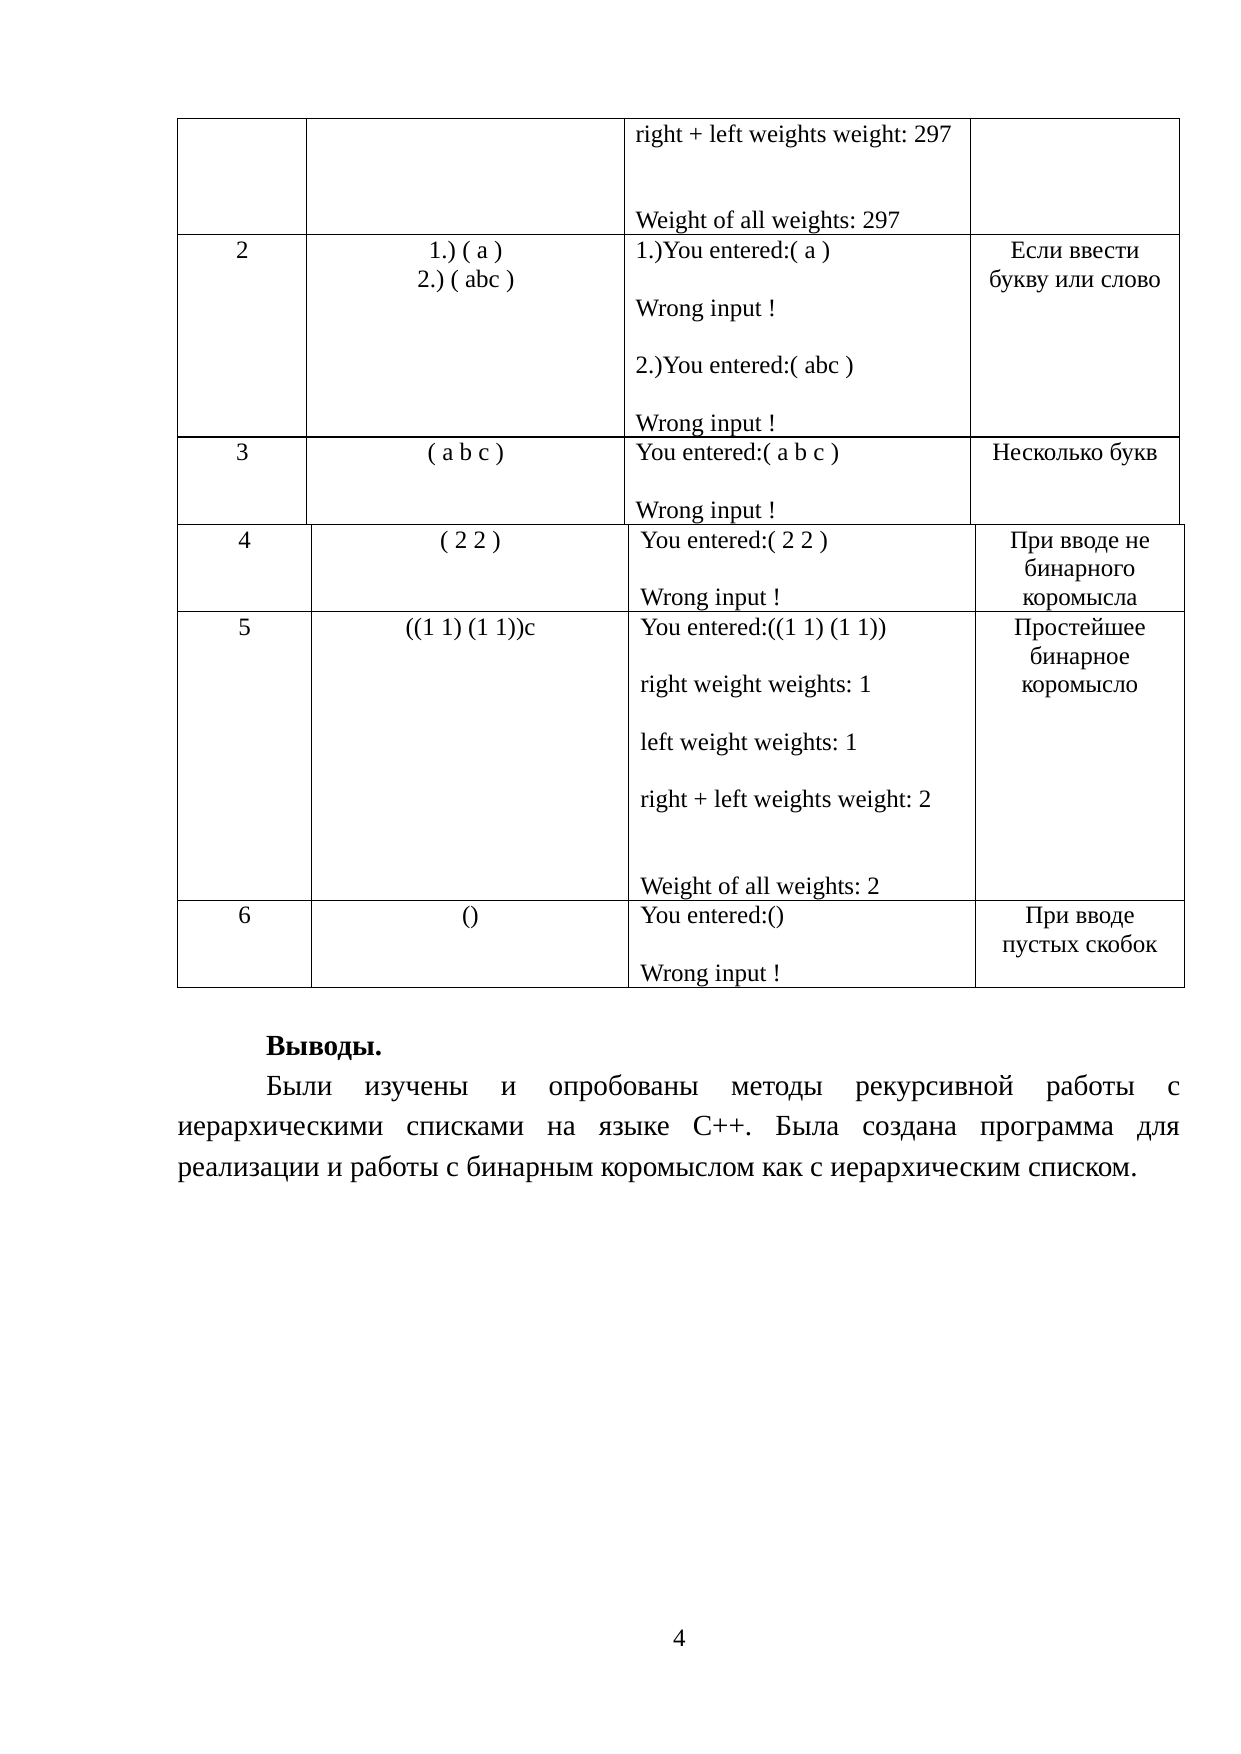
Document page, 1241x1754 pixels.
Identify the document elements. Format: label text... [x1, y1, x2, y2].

table_cell 3 [178, 438, 306, 524]
table_cell Несколько букв [971, 438, 1179, 524]
table_cell ((1 1) (1 1))c [312, 612, 628, 899]
table_cell () [312, 901, 628, 987]
table_cell [971, 119, 1179, 234]
table_cell ( 2 2 ) [312, 525, 628, 611]
table_cell 1.) ( a ) 2.) ( abc ) [307, 235, 624, 436]
text Выводы. [177, 1028, 1181, 1062]
table_cell Если ввести букву или слово [971, 235, 1179, 436]
table_cell [1180, 118, 1184, 234]
table_cell При вводе не бинарного коромысла [976, 525, 1184, 611]
table_cell You entered:((1 1) (1 1)) right weight weights: 1 left weight weights: 1 right + left weights weight: 2 Weight of all weights: 2 [629, 612, 975, 899]
table_cell 6 [178, 901, 311, 987]
table_cell You entered:() Wrong input ! [629, 901, 975, 987]
table_cell 5 [178, 612, 311, 899]
table_cell 4 [178, 525, 311, 611]
table_cell [1180, 436, 1184, 524]
table_cell ( a b c ) [307, 438, 624, 524]
table_cell [307, 119, 624, 234]
table_cell Простейшее бинарное коромысло [976, 612, 1184, 899]
table_cell right + left weights weight: 297 Weight of all weights: 297 [625, 119, 970, 234]
text Были изучены и опробованы методы рекурсивной работы с иерархическими списками на языке С++. Была создана программа для реализации и работы с бинарным коромыслом как с иерархическим списком. [177, 1068, 1181, 1182]
table_cell You entered:( 2 2 ) Wrong input ! [629, 525, 975, 611]
table_cell [1180, 234, 1184, 436]
table_cell 1.)You entered:( a ) Wrong input ! 2.)You entered:( abc ) Wrong input ! [625, 235, 970, 436]
table_cell [178, 119, 306, 234]
table_cell 2 [178, 235, 306, 436]
table_cell При вводе пустых скобок [976, 901, 1184, 987]
table_cell You entered:( a b c ) Wrong input ! [625, 438, 970, 524]
